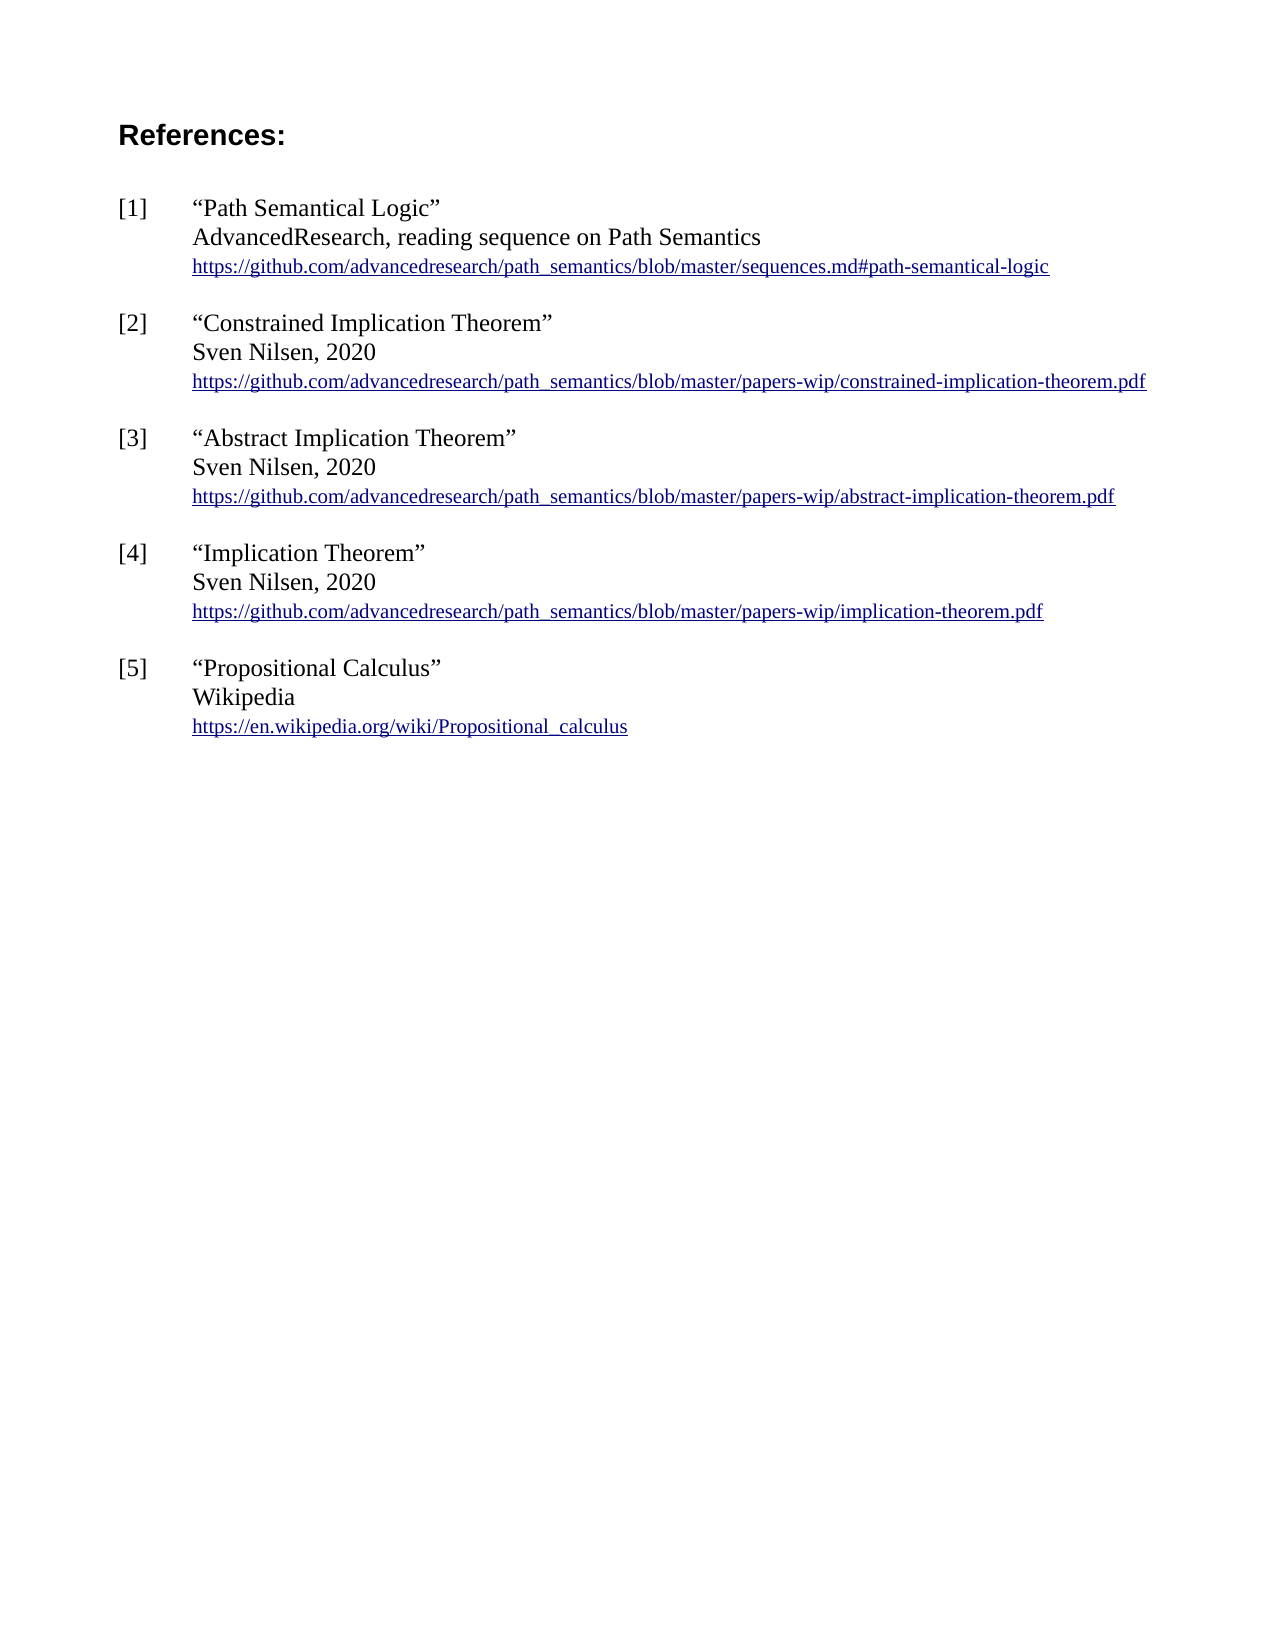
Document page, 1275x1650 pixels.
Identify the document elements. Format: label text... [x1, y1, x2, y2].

text Sven Nilsen, 2020 [118, 337, 1157, 366]
text [2] “Constrained Implication Theorem” [118, 308, 1157, 337]
text https://github.com/advancedresearch/path_semantics/blob/master/sequences.md#path-semantical-logic [118, 251, 1157, 279]
text [4] “Implication Theorem” [118, 538, 1157, 567]
subtitle References: [118, 118, 1157, 152]
text AdvancedResearch, reading sequence on Path Semantics [118, 222, 1157, 251]
text [3] “Abstract Implication Theorem” [118, 423, 1157, 452]
text Wikipedia [118, 682, 1157, 711]
text https://en.wikipedia.org/wiki/Propositional_calculus [118, 711, 1157, 739]
text Sven Nilsen, 2020 [118, 567, 1157, 596]
text https://github.com/advancedresearch/path_semantics/blob/master/papers-wip/implication-theorem.pdf [118, 596, 1157, 624]
text https://github.com/advancedresearch/path_semantics/blob/master/papers-wip/constrained-implication-theorem.pdf [118, 366, 1157, 394]
text Sven Nilsen, 2020 [118, 452, 1157, 481]
text [5] “Propositional Calculus” [118, 653, 1157, 682]
text [1] “Path Semantical Logic” [118, 193, 1157, 222]
text https://github.com/advancedresearch/path_semantics/blob/master/papers-wip/abstract-implication-theorem.pdf [118, 481, 1157, 509]
